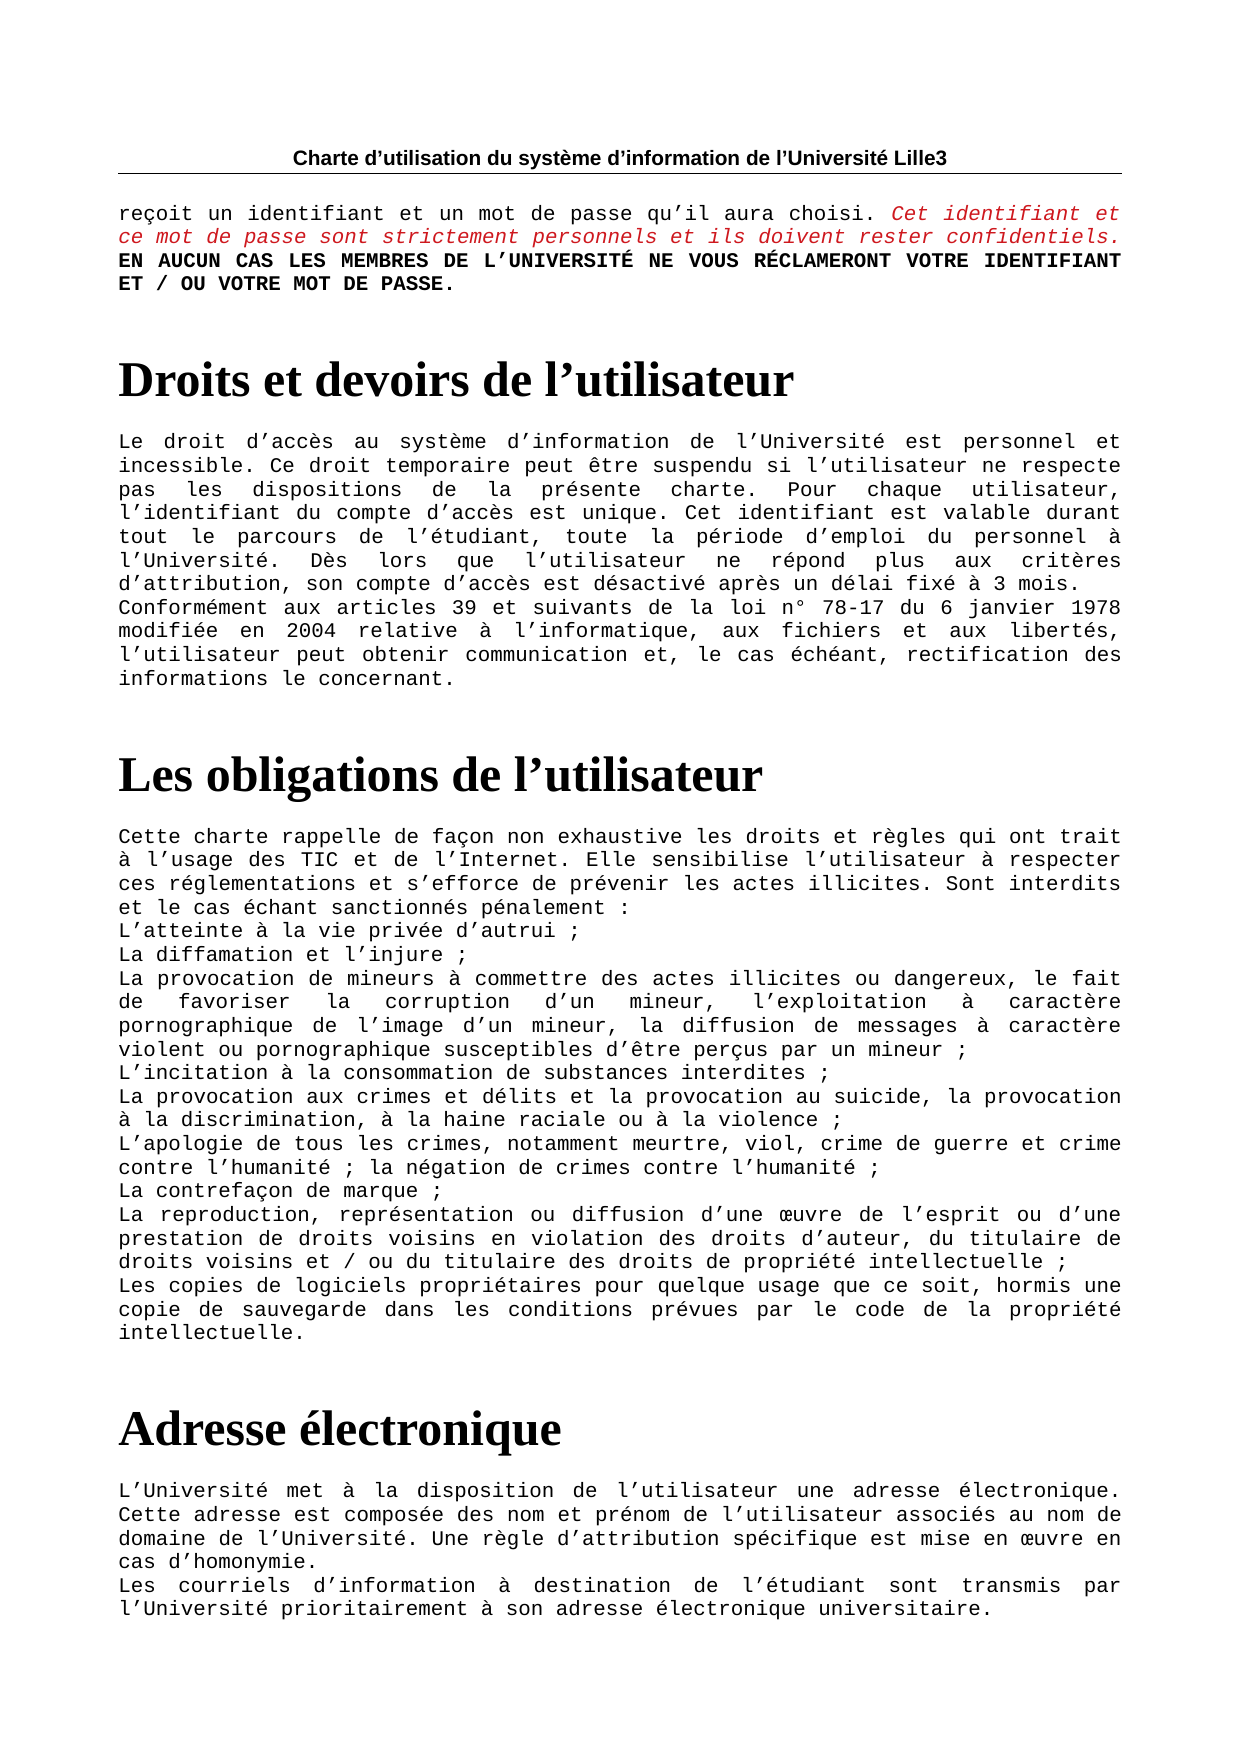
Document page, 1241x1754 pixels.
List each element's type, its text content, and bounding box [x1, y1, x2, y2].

text L’incitation à la consommation de substances interdites ; [118, 1062, 1122, 1086]
text La diffamation et l’injure ; [118, 944, 1122, 968]
text Le droit d’accès au système d’information de l’Université est personnel et incessible. Ce droit temporaire peut être suspendu si l’utilisateur ne respecte pas les dispositions de la présente charte. Pour chaque utilisateur, l’identifiant du compte d’accès est unique. Cet identifiant est valable durant tout le parcours de l’étudiant, toute la période d’emploi du personnel à l’Université. Dès lors que l’utilisateur ne répond plus aux critères d’attribution, son compte d’accès est désactivé après un délai fixé à 3 mois. [118, 431, 1122, 597]
text L’atteinte à la vie privée d’autrui ; [118, 920, 1122, 944]
text La contrefaçon de marque ; [118, 1180, 1122, 1204]
text Cette charte rappelle de façon non exhaustive les droits et règles qui ont trait à l’usage des TIC et de l’Internet. Elle sensibilise l’utilisateur à respecter ces réglementations et s’efforce de prévenir les actes illicites. Sont interdits et le cas échant sanctionnés pénalement : [118, 826, 1122, 920]
text L’Université met à la disposition de l’utilisateur une adresse électronique. Cette adresse est composée des nom et prénom de l’utilisateur associés au nom de domaine de l’Université. Une règle d’attribution spécifique est mise en œuvre en cas d’homonymie. [118, 1480, 1122, 1575]
text reçoit un identifiant et un mot de passe qu’il aura choisi. Cet identifiant et ce mot de passe sont strictement personnels et ils doivent rester confidentiels. EN AUCUN CAS LES MEMBRES DE L’UNIVERSITÉ NE VOUS RÉCLAMERONT VOTRE IDENTIFIANT ET / OU VOTRE MOT DE PASSE. [118, 202, 1122, 297]
text La provocation aux crimes et délits et la provocation au suicide, la provocation à la discrimination, à la haine raciale ou à la violence ; [118, 1086, 1122, 1133]
subtitle Les obligations de l’utilisateur [118, 744, 1122, 802]
text L’apologie de tous les crimes, notamment meurtre, viol, crime de guerre et crime contre l’humanité ; la négation de crimes contre l’humanité ; [118, 1133, 1122, 1180]
text Conformément aux articles 39 et suivants de la loi n° 78-17 du 6 janvier 1978 modifiée en 2004 relative à l’informatique, aux fichiers et aux libertés, l’utilisateur peut obtenir communication et, le cas échéant, rectification des informations le concernant. [118, 597, 1122, 691]
subtitle Adresse électronique [118, 1399, 1122, 1457]
text Les copies de logiciels propriétaires pour quelque usage que ce soit, hormis une copie de sauvegarde dans les conditions prévues par le code de la propriété intellectuelle. [118, 1275, 1122, 1346]
text La provocation de mineurs à commettre des actes illicites ou dangereux, le fait de favoriser la corruption d’un mineur, l’exploitation à caractère pornographique de l’image d’un mineur, la diffusion de messages à caractère violent ou pornographique susceptibles d’être perçus par un mineur ; [118, 968, 1122, 1062]
text Les courriels d’information à destination de l’étudiant sont transmis par l’Université prioritairement à son adresse électronique universitaire. [118, 1575, 1122, 1622]
subtitle Droits et devoirs de l’utilisateur [118, 350, 1122, 408]
text La reproduction, représentation ou diffusion d’une œuvre de l’esprit ou d’une prestation de droits voisins en violation des droits d’auteur, du titulaire de droits voisins et / ou du titulaire des droits de propriété intellectuelle ; [118, 1204, 1122, 1275]
